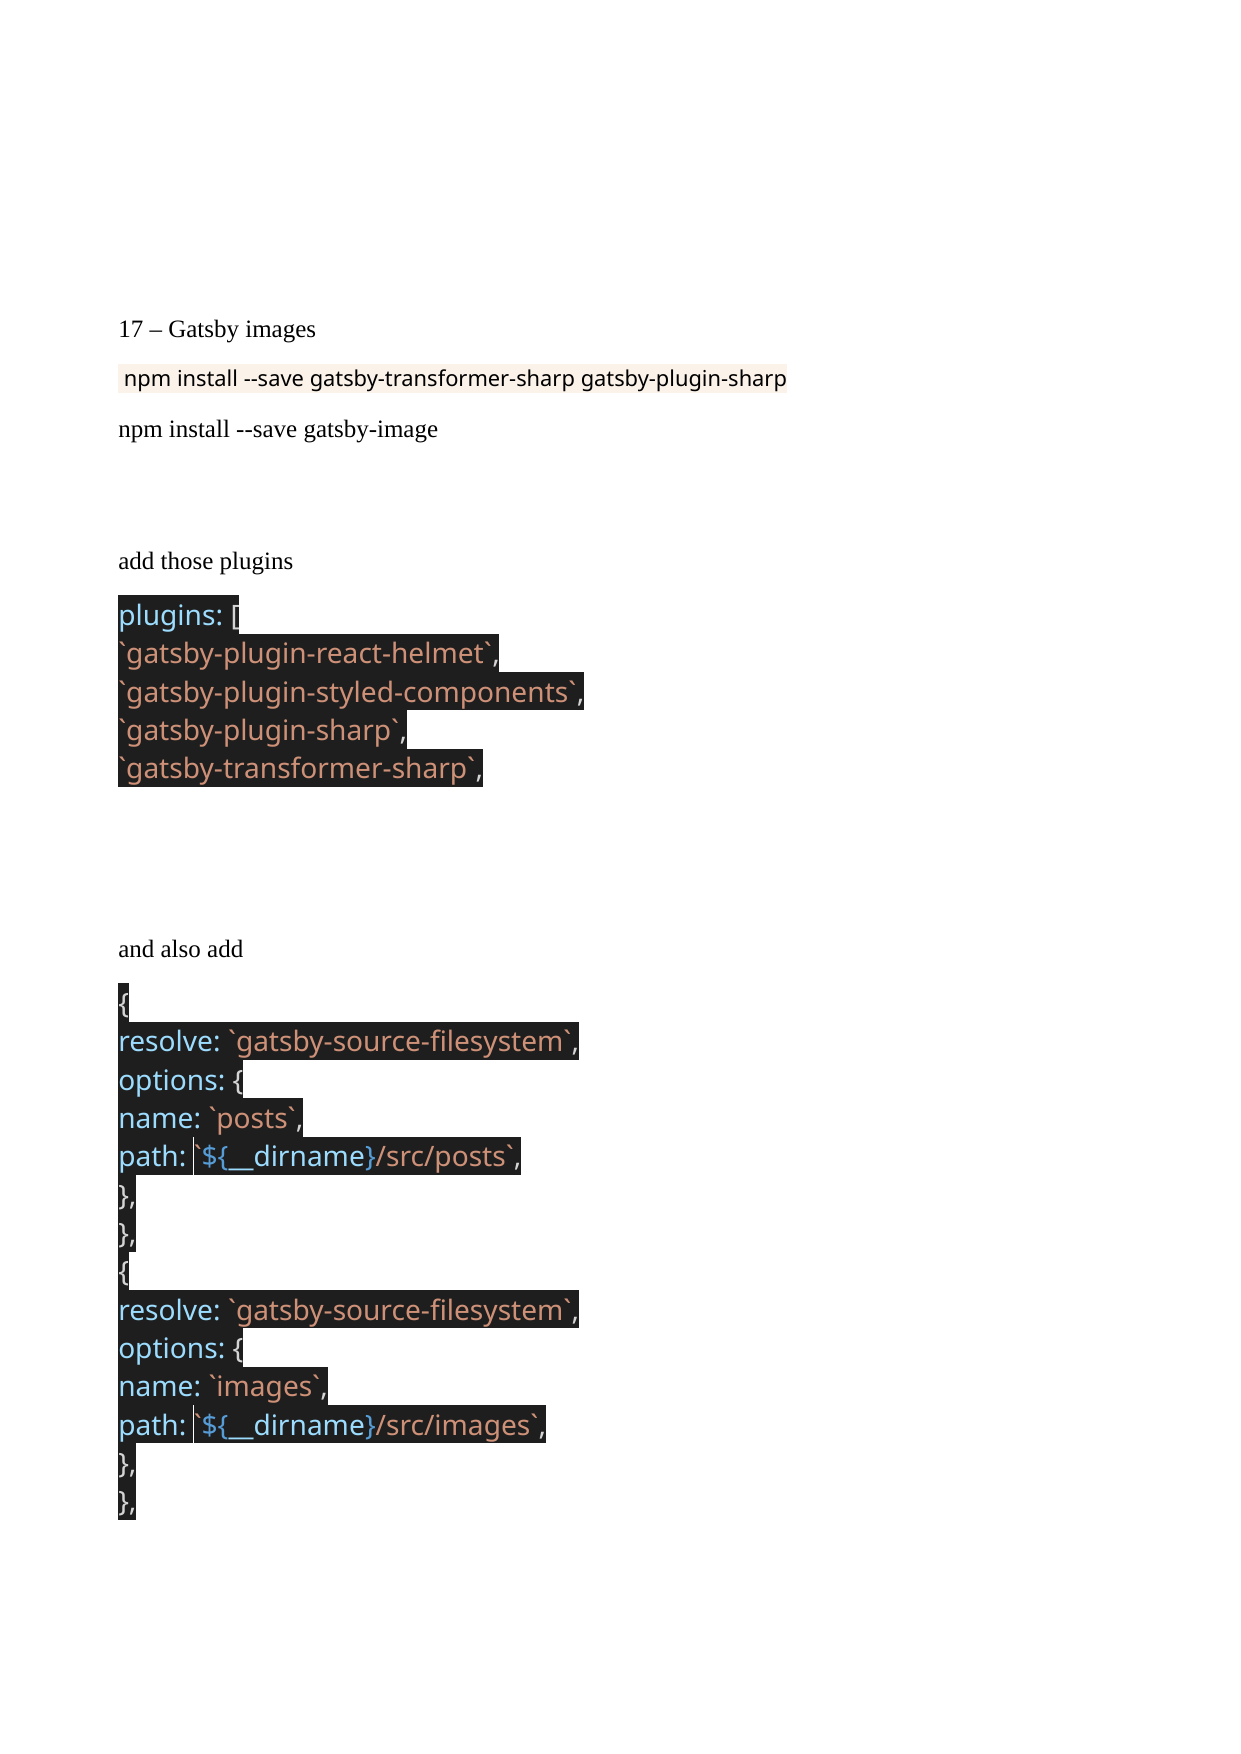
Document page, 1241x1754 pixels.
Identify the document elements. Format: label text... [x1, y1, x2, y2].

text }, [118, 1482, 1122, 1520]
text and also add [118, 934, 1122, 963]
text 17 – Gatsby images [118, 314, 1122, 343]
text path: `${__dirname}/src/images`, [118, 1405, 1122, 1443]
text name: `images`, [118, 1367, 1122, 1405]
text npm install --save gatsby-image [118, 414, 1122, 477]
text options: { [118, 1328, 1122, 1367]
text }, [118, 1213, 1122, 1252]
text }, [118, 1443, 1122, 1482]
text `gatsby-plugin-sharp`, [118, 710, 1122, 749]
text npm install --save gatsby-transformer-sharp gatsby-plugin-sharp [118, 363, 1122, 393]
text options: { [118, 1060, 1122, 1098]
text path: `${__dirname}/src/posts`, [118, 1137, 1122, 1175]
text name: `posts`, [118, 1098, 1122, 1137]
text { [118, 1252, 1122, 1290]
text `gatsby-plugin-styled-components`, [118, 672, 1122, 710]
text add those plugins [118, 546, 1122, 575]
text }, [118, 1175, 1122, 1213]
text `gatsby-plugin-react-helmet`, [118, 634, 1122, 672]
text plugins: [ [118, 595, 1122, 634]
text resolve: `gatsby-source-filesystem`, [118, 1022, 1122, 1060]
text `gatsby-transformer-sharp`, [118, 749, 1122, 787]
text { [118, 983, 1122, 1022]
text resolve: `gatsby-source-filesystem`, [118, 1290, 1122, 1328]
